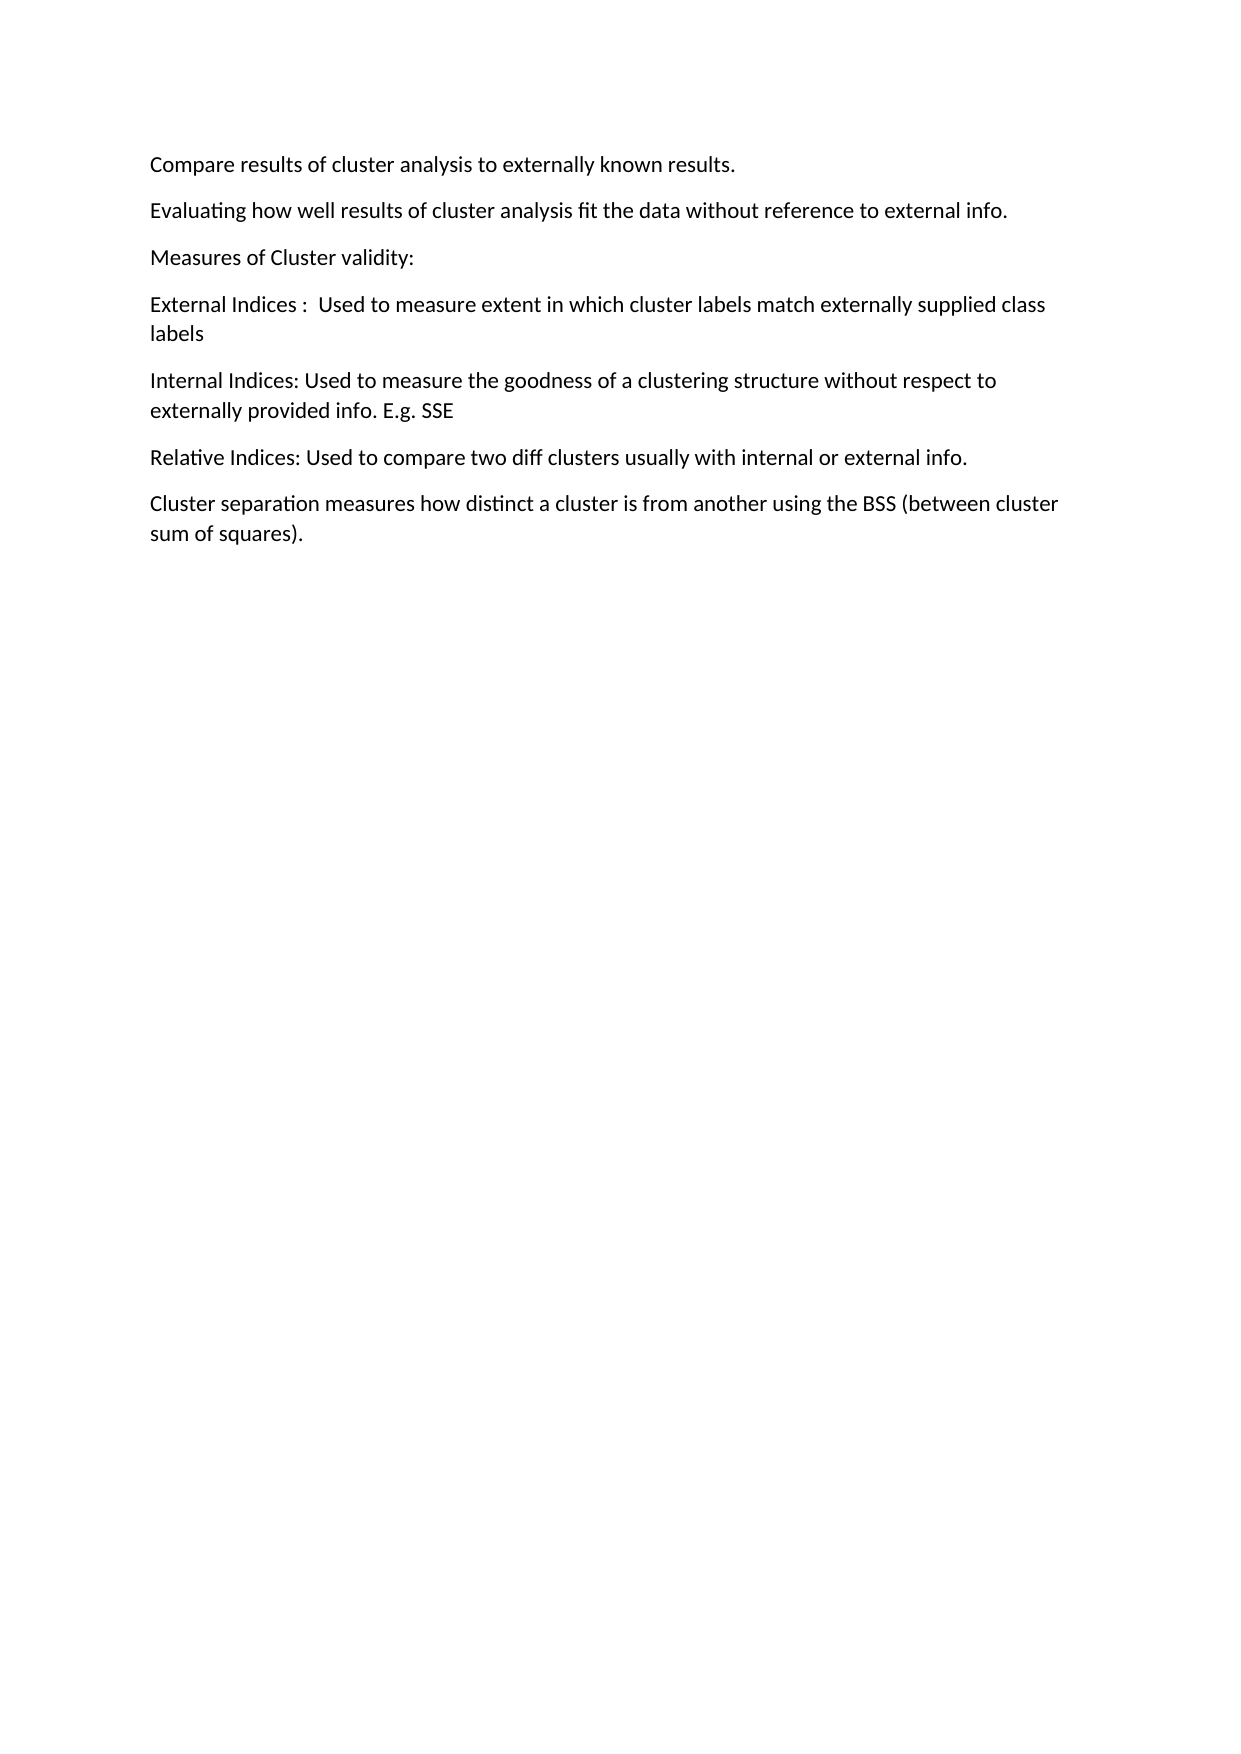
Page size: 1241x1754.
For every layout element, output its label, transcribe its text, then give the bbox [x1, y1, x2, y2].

text Measures of Cluster validity: [150, 243, 1090, 271]
text Cluster separation measures how distinct a cluster is from another using the BSS (between cluster sum of squares). [150, 489, 1090, 547]
text Evaluating how well results of cluster analysis fit the data without reference to external info. [150, 197, 1090, 224]
text Compare results of cluster analysis to externally known results. [150, 150, 1090, 178]
text Internal Indices: Used to measure the goodness of a clustering structure without respect to externally provided info. E.g. SSE [150, 366, 1090, 424]
text Relative Indices: Used to compare two diff clusters usually with internal or external info. [150, 443, 1090, 471]
text External Indices : Used to measure extent in which cluster labels match externally supplied class labels [150, 290, 1090, 348]
